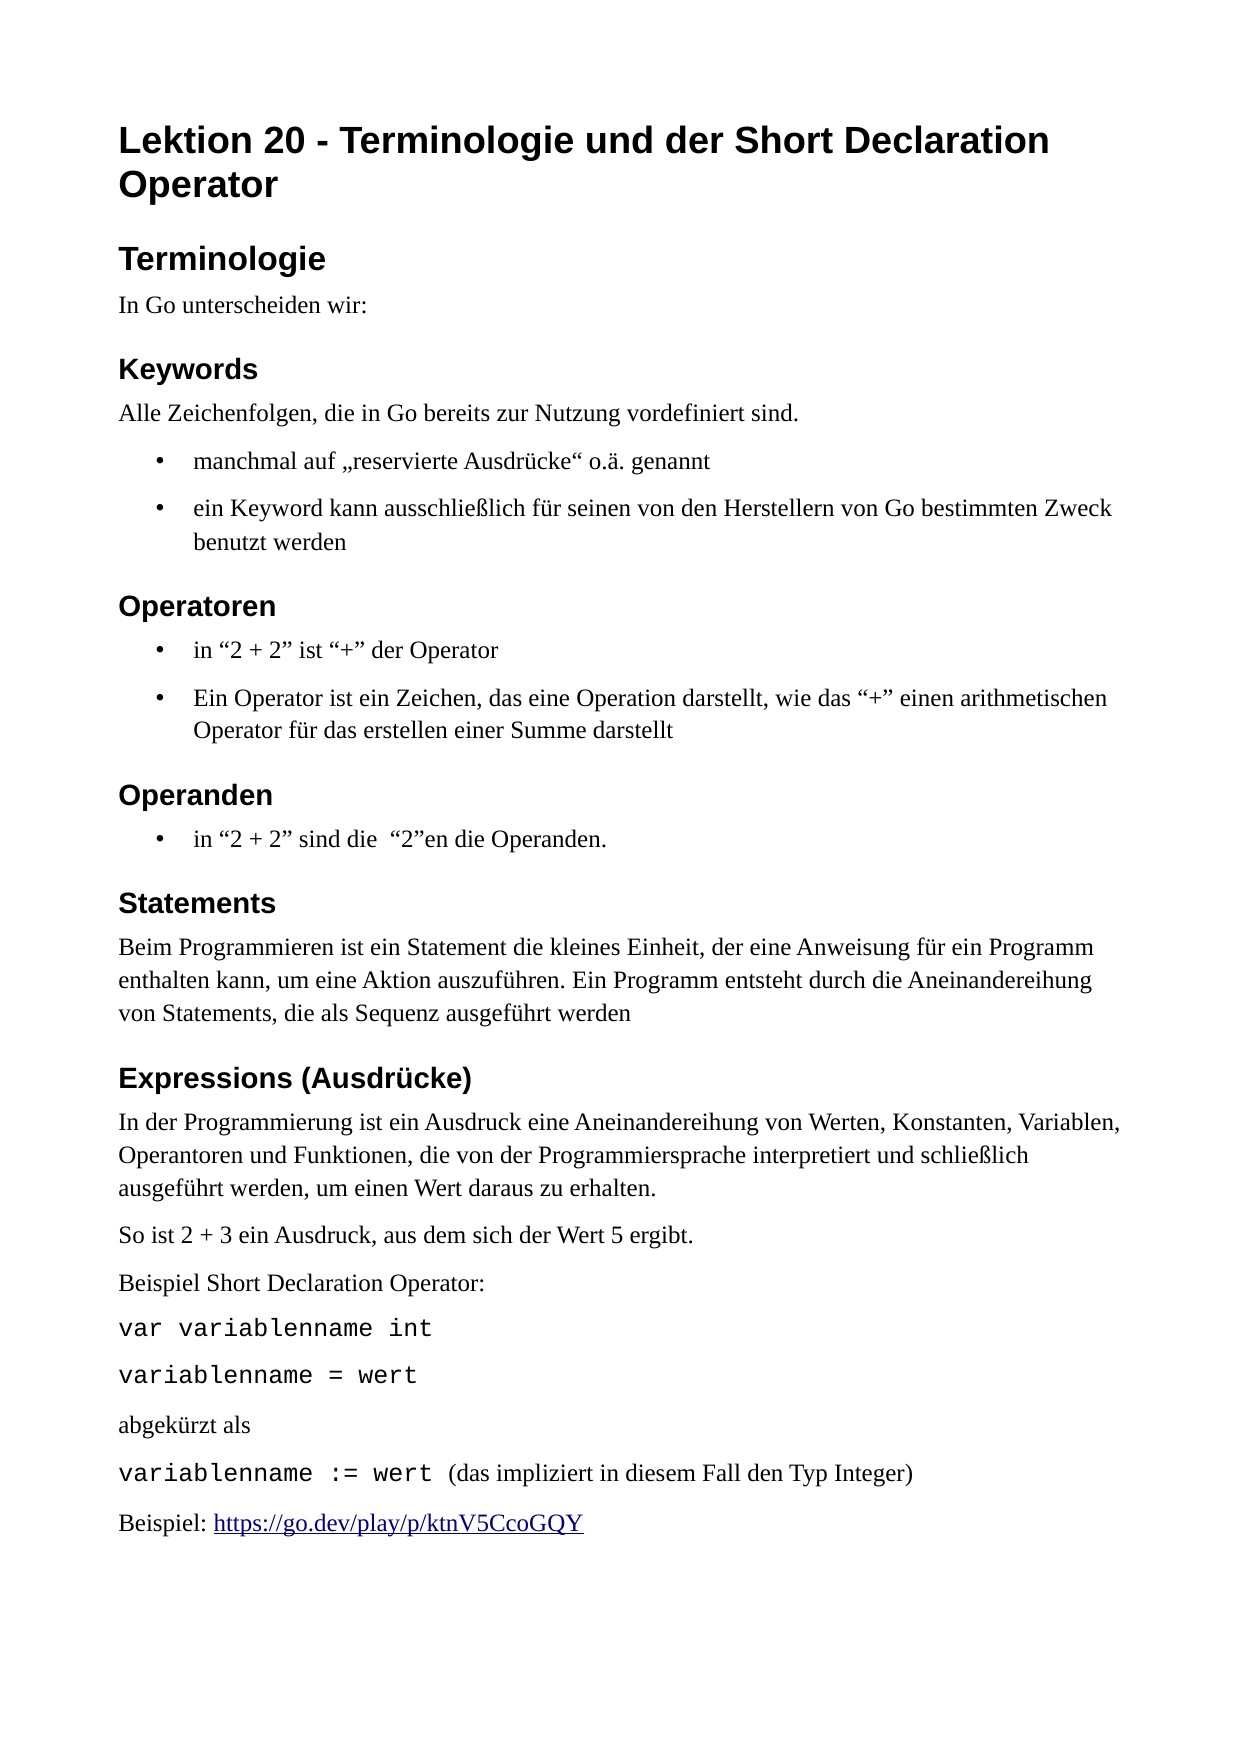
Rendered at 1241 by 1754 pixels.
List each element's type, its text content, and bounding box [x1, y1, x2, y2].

text variablenname := wert (das impliziert in diesem Fall den Typ Integer) [118, 1458, 1122, 1488]
text Beispiel Short Declaration Operator: [118, 1268, 1122, 1297]
list manchmal auf „reservierte Ausdrücke“ o.ä. genannt [156, 446, 1122, 475]
subtitle Operanden [118, 778, 1122, 812]
list in “2 + 2” ist “+” der Operator [156, 635, 1122, 664]
subtitle Operatoren [118, 589, 1122, 622]
subtitle Statements [118, 886, 1122, 920]
text abgekürzt als [118, 1410, 1122, 1439]
text Beim Programmieren ist ein Statement die kleines Einheit, der eine Anweisung für ein Programm enthalten kann, um eine Aktion auszuführen. Ein Programm entsteht durch die Aneinandereihung von Statements, die als Sequenz ausgeführt werden [118, 932, 1122, 1027]
text In der Programmierung ist ein Ausdruck eine Aneinandereihung von Werten, Konstanten, Variablen, Operantoren und Funktionen, die von der Programmiersprache interpretiert und schließlich ausgeführt werden, um einen Wert daraus zu erhalten. [118, 1107, 1122, 1202]
subtitle Lektion 20 - Terminologie und der Short Declaration Operator [118, 118, 1122, 205]
text var variablenname int [118, 1316, 1122, 1344]
text Beispiel: https://go.dev/play/p/ktnV5CcoGQY [118, 1508, 1122, 1536]
subtitle Expressions (Ausdrücke) [118, 1061, 1122, 1094]
subtitle Keywords [118, 352, 1122, 386]
list Ein Operator ist ein Zeichen, das eine Operation darstellt, wie das “+” einen arithmetischen Operator für das erstellen einer Summe darstellt [156, 683, 1122, 744]
text Alle Zeichenfolgen, die in Go bereits zur Nutzung vordefiniert sind. [118, 398, 1122, 427]
subtitle Terminologie [118, 239, 1122, 277]
text So ist 2 + 3 ein Ausdruck, aus dem sich der Wert 5 ergibt. [118, 1221, 1122, 1249]
text In Go unterscheiden wir: [118, 290, 1122, 319]
text variablenname = wert [118, 1363, 1122, 1391]
list in “2 + 2” sind die “2”en die Operanden. [156, 824, 1122, 853]
list ein Keyword kann ausschließlich für seinen von den Herstellern von Go bestimmten Zweck benutzt werden [156, 493, 1122, 555]
